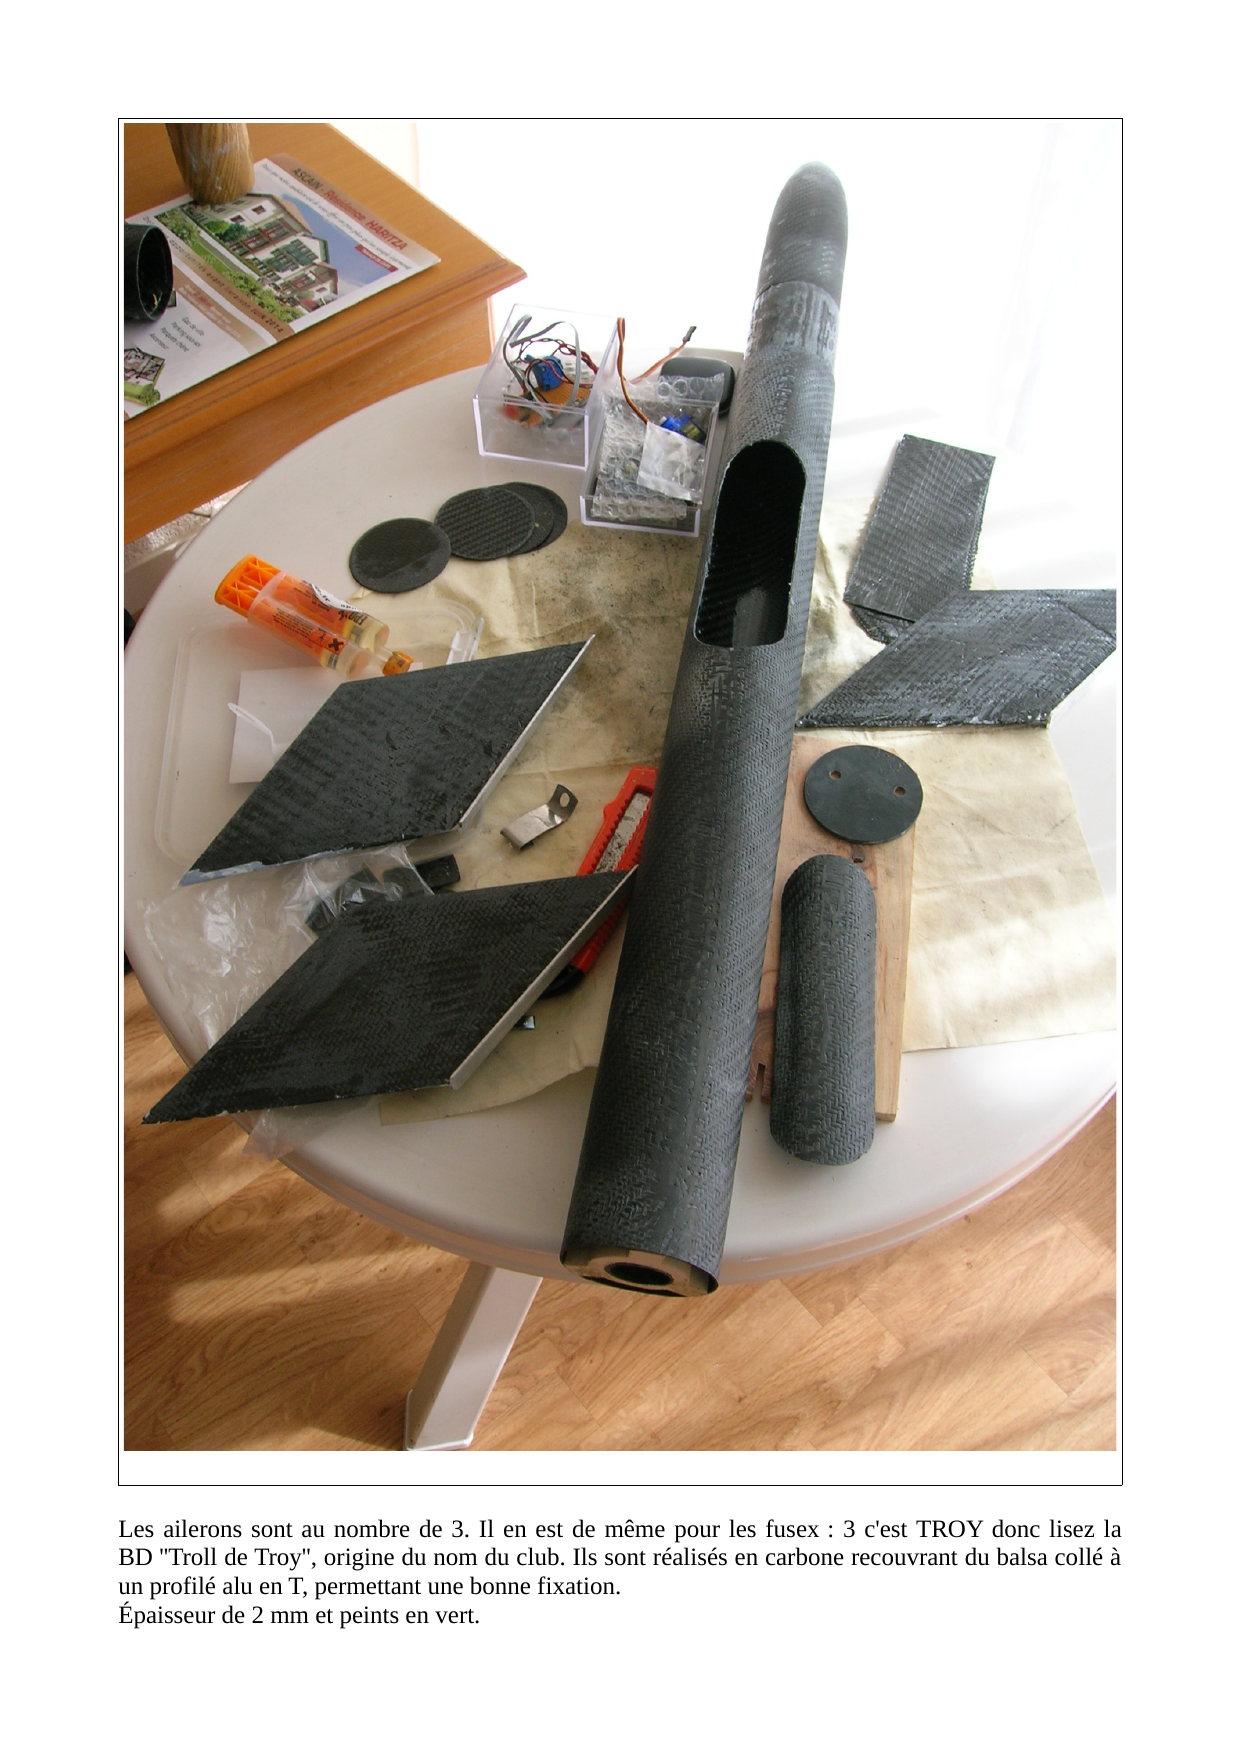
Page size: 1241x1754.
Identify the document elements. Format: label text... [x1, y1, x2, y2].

text Épaisseur de 2 mm et peints en vert. [118, 1600, 1122, 1629]
picture [123, 123, 1117, 1451]
table_header [119, 119, 1122, 1485]
text Les ailerons sont au nombre de 3. Il en est de même pour les fusex : 3 c'est TROY donc lisez la BD ''Troll de Troy'', origine du nom du club. Ils sont réalisés en carbone recouvrant du balsa collé à un profilé alu en T, permettant une bonne fixation. [118, 1514, 1122, 1600]
